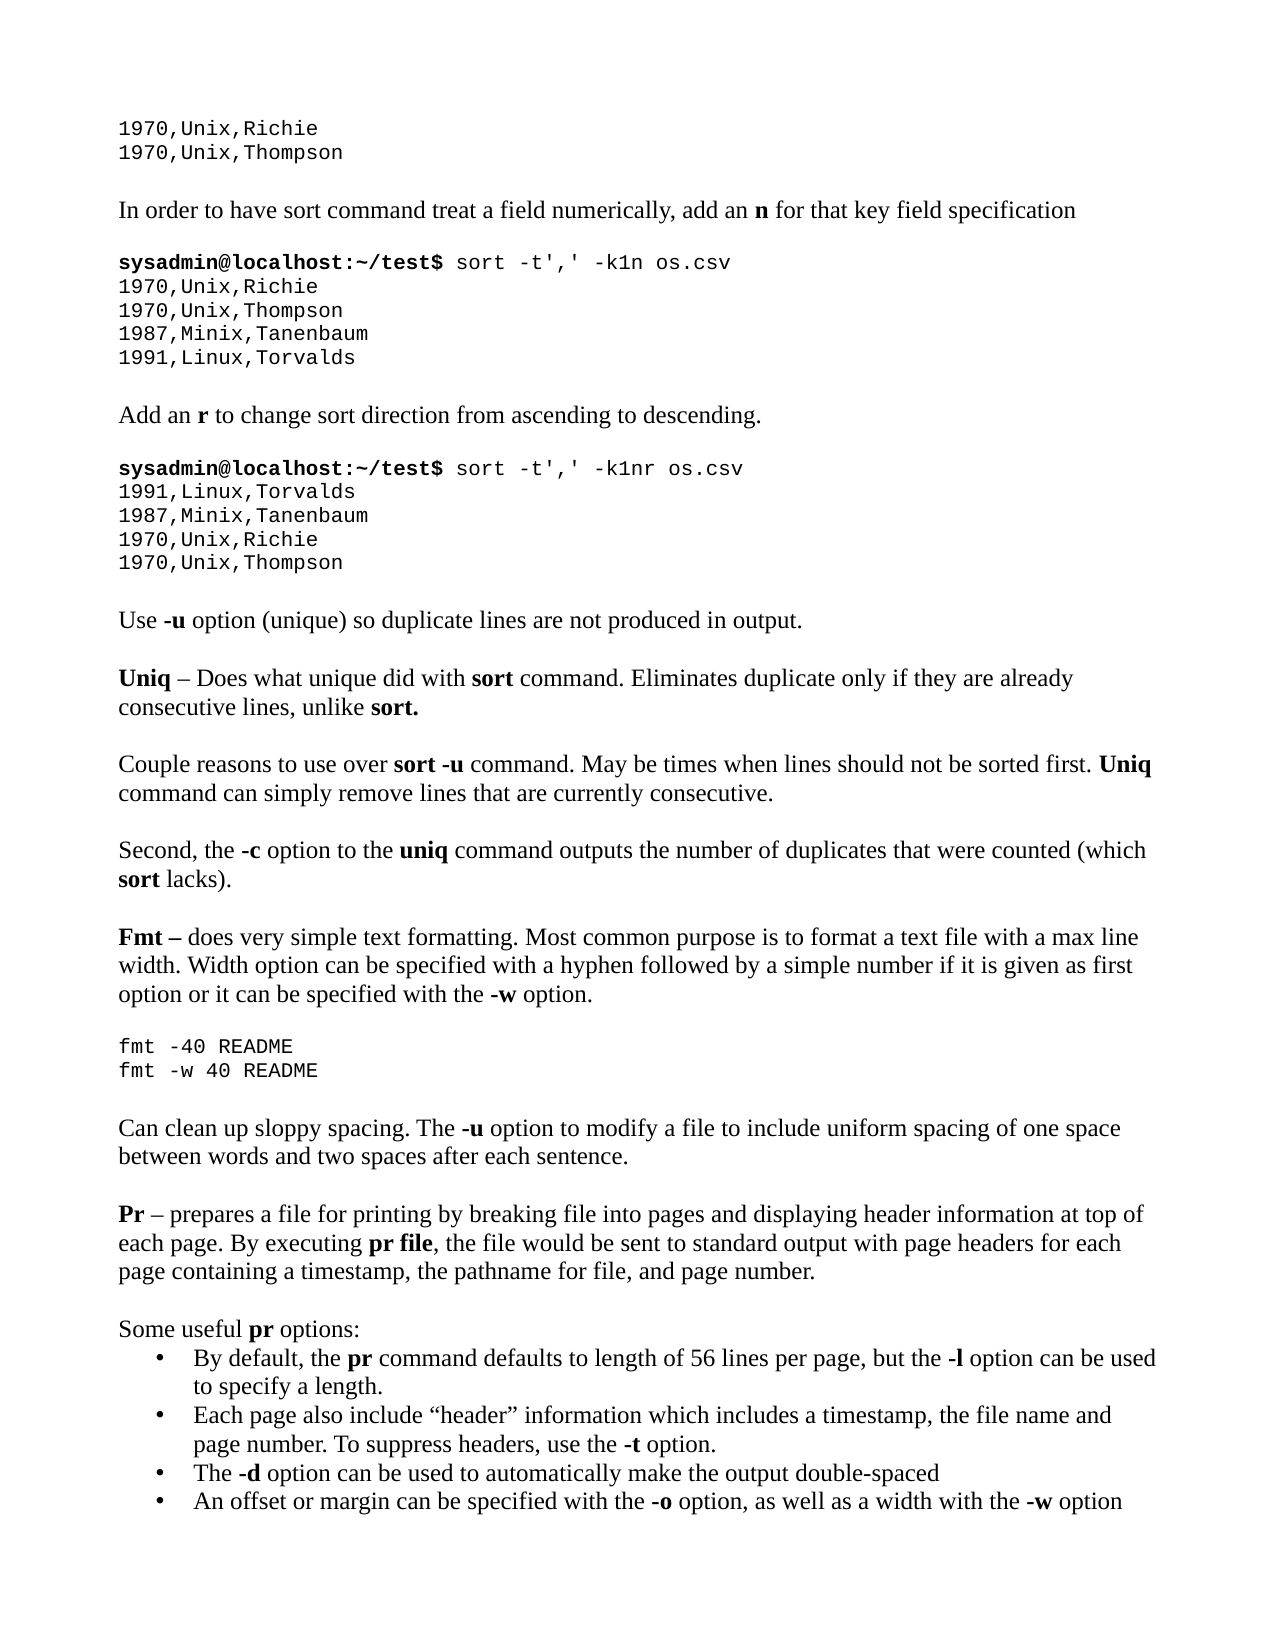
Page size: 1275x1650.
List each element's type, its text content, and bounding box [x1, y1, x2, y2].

text 1991,Linux,Torvalds [118, 347, 1157, 371]
text In order to have sort command treat a field numerically, add an n for that key field specification [118, 195, 1157, 224]
text fmt -w 40 README [118, 1060, 1157, 1084]
text Second, the -c option to the uniq command outputs the number of duplicates that were counted (which sort lacks). [118, 835, 1157, 893]
text 1970,Unix,Richie [118, 276, 1157, 300]
text Some useful pr options: [118, 1314, 1157, 1343]
text fmt -40 README [118, 1037, 1157, 1060]
text 1970,Unix,Richie [118, 118, 1157, 142]
text Add an r to change sort direction from ascending to descending. [118, 400, 1157, 429]
text 1987,Minix,Tanenbaum [118, 505, 1157, 528]
text 1991,Linux,Torvalds [118, 481, 1157, 505]
text 1970,Unix,Thompson [118, 300, 1157, 323]
text Fmt – does very simple text formatting. Most common purpose is to format a text file with a max line width. Width option can be specified with a hyphen followed by a simple number if it is given as first option or it can be specified with the -w option. [118, 922, 1157, 1008]
text 1970,Unix,Thompson [118, 552, 1157, 576]
text Uniq – Does what unique did with sort command. Eliminates duplicate only if they are already consecutive lines, unlike sort. [118, 663, 1157, 720]
text Pr – prepares a file for printing by breaking file into pages and displaying header information at top of each page. By executing pr file, the file would be sent to standard output with page headers for each page containing a timestamp, the pathname for file, and page number. [118, 1199, 1157, 1285]
text sysadmin@localhost:~/test$ sort -t',' -k1n os.csv [118, 252, 1157, 276]
list An offset or margin can be specified with the -o option, as well as a width with the -w option [156, 1486, 1157, 1515]
text Couple reasons to use over sort -u command. May be times when lines should not be sorted first. Uniq command can simply remove lines that are currently consecutive. [118, 749, 1157, 807]
list By default, the pr command defaults to length of 56 lines per page, but the -l option can be used to specify a length. [156, 1343, 1157, 1400]
text 1970,Unix,Thompson [118, 142, 1157, 165]
list Each page also include “header” information which includes a timestamp, the file name and page number. To suppress headers, use the -t option. [156, 1400, 1157, 1458]
text 1970,Unix,Richie [118, 528, 1157, 552]
list The -d option can be used to automatically make the output double-spaced [156, 1458, 1157, 1486]
text sysadmin@localhost:~/test$ sort -t',' -k1nr os.csv [118, 458, 1157, 481]
text Use -u option (unique) so duplicate lines are not produced in output. [118, 605, 1157, 634]
text 1987,Minix,Tanenbaum [118, 323, 1157, 347]
text Can clean up sloppy spacing. The -u option to modify a file to include uniform spacing of one space between words and two spaces after each sentence. [118, 1113, 1157, 1170]
